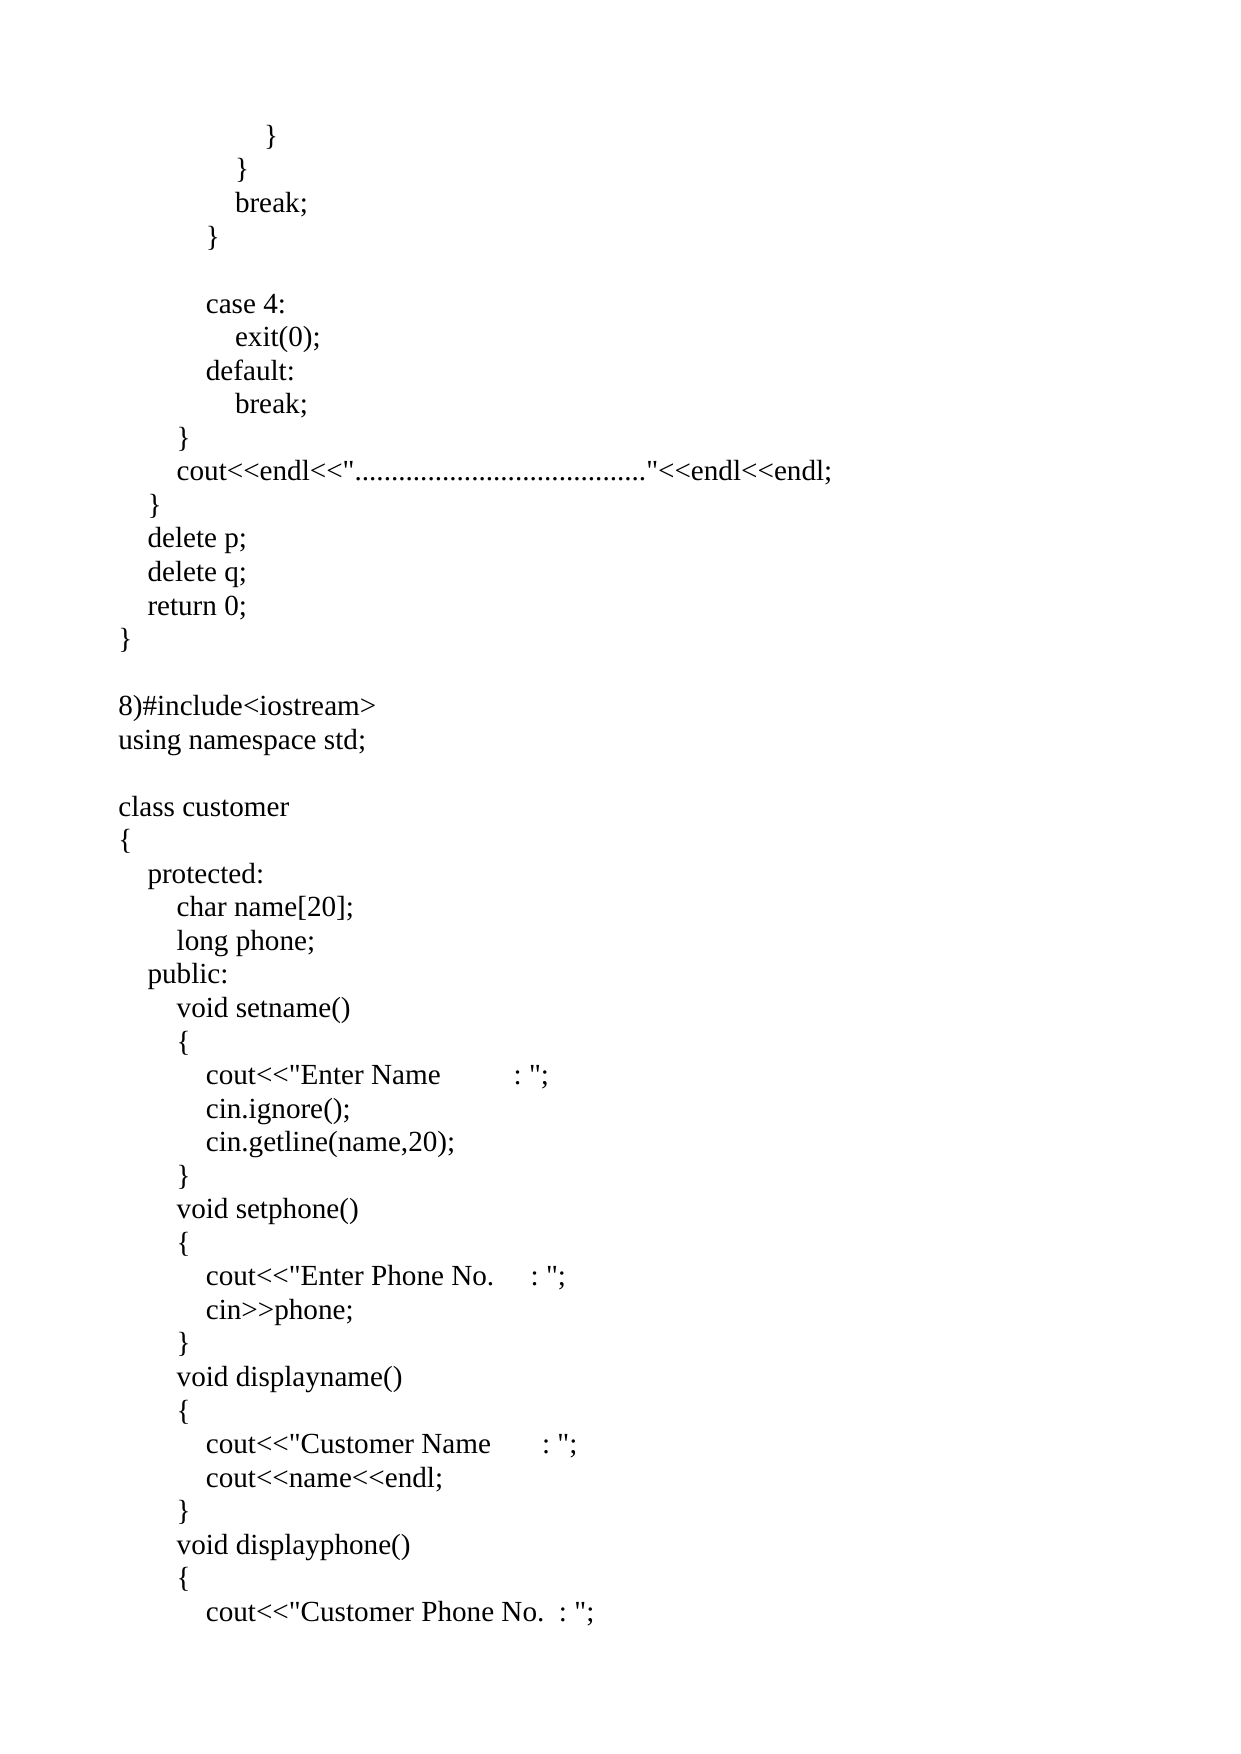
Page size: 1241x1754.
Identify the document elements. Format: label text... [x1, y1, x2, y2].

text case 4: [118, 286, 1122, 319]
text cout<<name<<endl; [118, 1460, 1122, 1493]
text cout<<"Enter Name : "; [118, 1057, 1122, 1091]
text default: [118, 353, 1122, 386]
text cout<<endl<<"........................................"<<endl<<endl; [118, 453, 1122, 487]
text break; [118, 386, 1122, 420]
text } [118, 621, 1122, 655]
text } [118, 219, 1122, 252]
text cout<<"Customer Name : "; [118, 1426, 1122, 1460]
text { [118, 1024, 1122, 1057]
text delete p; [118, 521, 1122, 554]
text } [118, 487, 1122, 521]
text cin.ignore(); [118, 1091, 1122, 1124]
text } [118, 1326, 1122, 1359]
text { [118, 1560, 1122, 1594]
text void displayphone() [118, 1527, 1122, 1560]
text long phone; [118, 923, 1122, 957]
text char name[20]; [118, 889, 1122, 923]
text { [118, 822, 1122, 856]
text cin.getline(name,20); [118, 1124, 1122, 1158]
text exit(0); [118, 319, 1122, 353]
text class customer [118, 789, 1122, 822]
text } [118, 152, 1122, 185]
text break; [118, 185, 1122, 219]
text void setname() [118, 990, 1122, 1024]
text void displayname() [118, 1359, 1122, 1393]
text using namespace std; [118, 722, 1122, 755]
text void setphone() [118, 1191, 1122, 1225]
text { [118, 1225, 1122, 1258]
text { [118, 1393, 1122, 1426]
text cout<<"Customer Phone No. : "; [118, 1594, 1122, 1627]
text } [118, 1493, 1122, 1527]
text protected: [118, 856, 1122, 889]
text } [118, 420, 1122, 453]
text cin>>phone; [118, 1292, 1122, 1326]
text } [118, 118, 1122, 152]
text delete q; [118, 554, 1122, 588]
text cout<<"Enter Phone No. : "; [118, 1258, 1122, 1292]
text return 0; [118, 588, 1122, 621]
text } [118, 1158, 1122, 1191]
text public: [118, 957, 1122, 990]
text 8)#include<iostream> [118, 688, 1122, 722]
